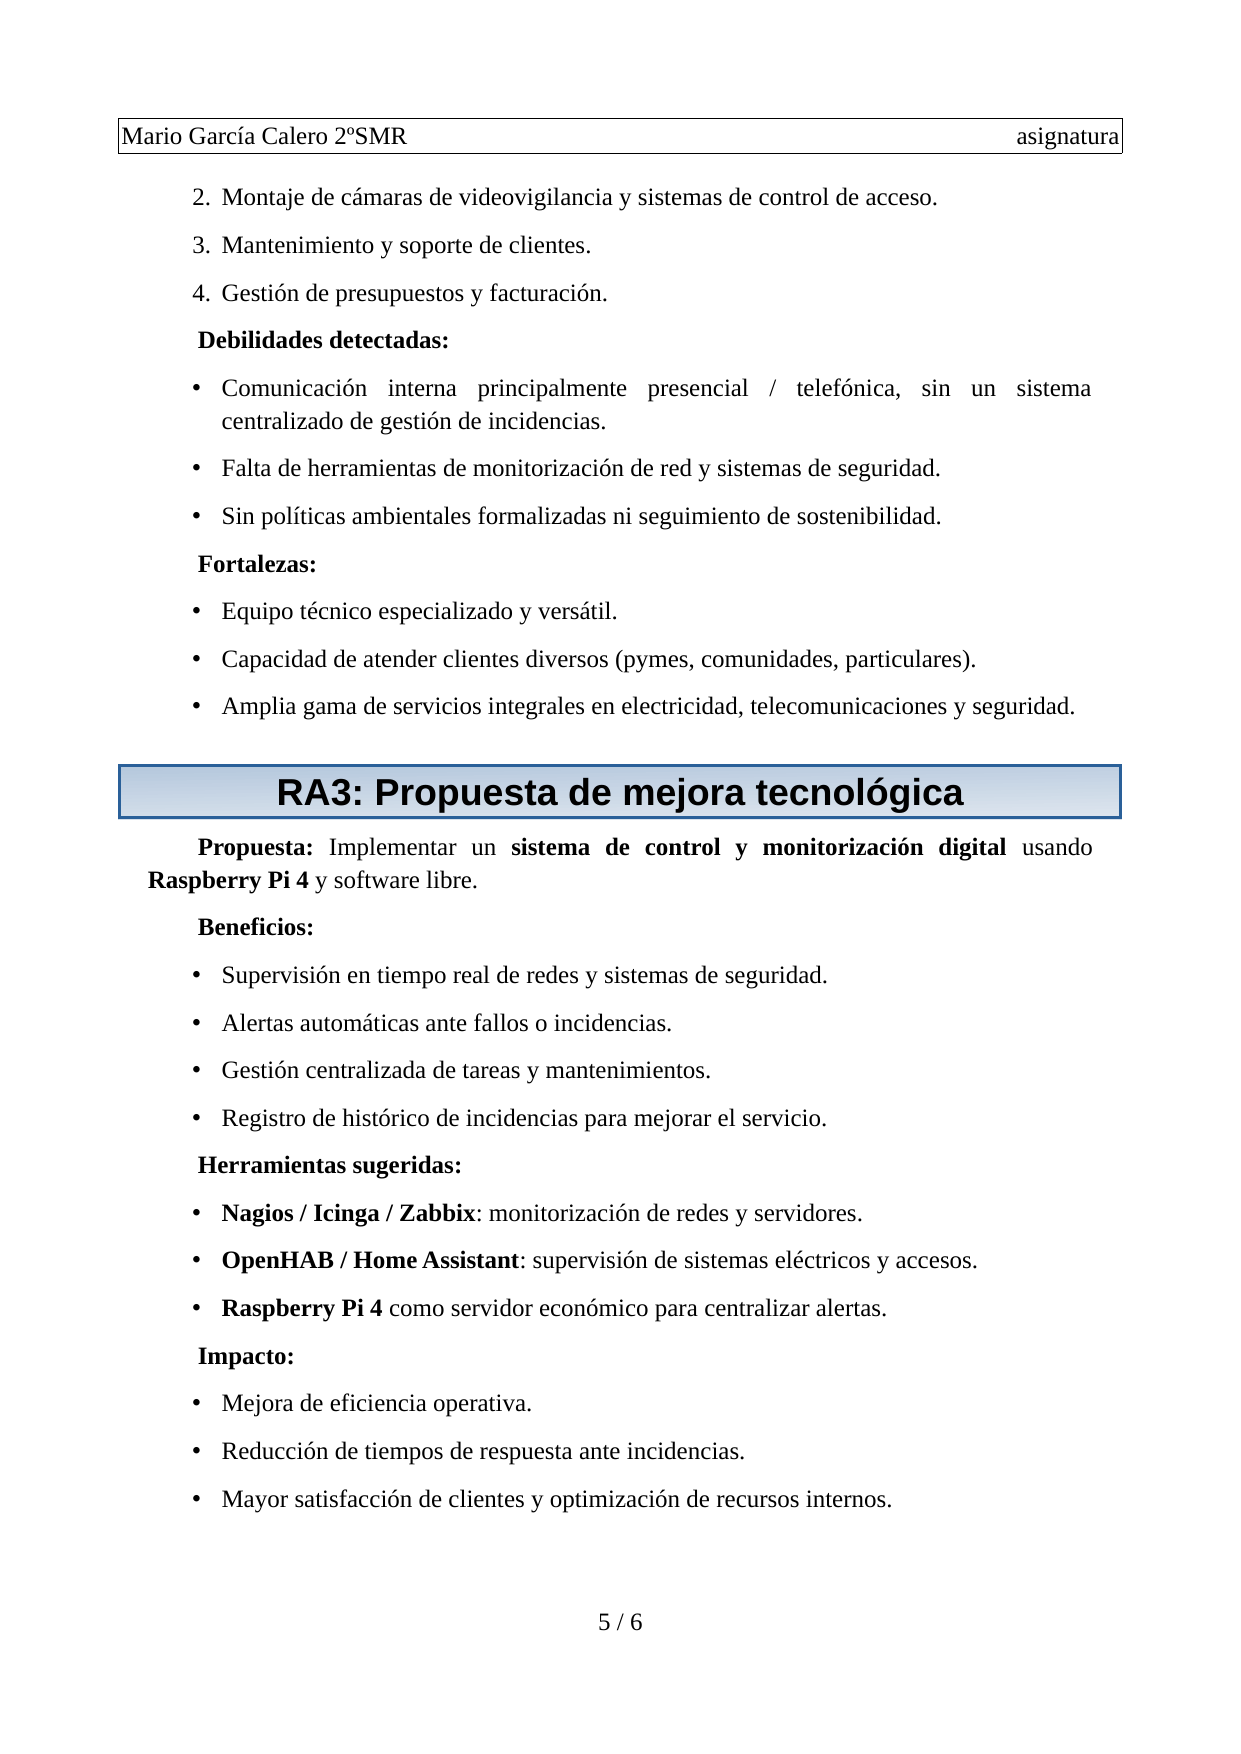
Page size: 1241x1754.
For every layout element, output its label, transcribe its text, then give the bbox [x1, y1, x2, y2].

list Gestión de presupuestos y facturación. [192, 278, 1093, 306]
list Mayor satisfacción de clientes y optimización de recursos internos. [192, 1484, 1093, 1512]
text Fortalezas: [148, 549, 1093, 577]
list Nagios / Icinga / Zabbix: monitorización de redes y servidores. [192, 1198, 1093, 1227]
text Propuesta: Implementar un sistema de control y monitorización digital usando Raspberry Pi 4 y software libre. [148, 832, 1093, 893]
list OpenHAB / Home Assistant: supervisión de sistemas eléctricos y accesos. [192, 1246, 1093, 1274]
list Equipo técnico especializado y versátil. [192, 596, 1093, 625]
list Mantenimiento y soporte de clientes. [192, 230, 1093, 259]
list Falta de herramientas de monitorización de red y sistemas de seguridad. [192, 453, 1093, 482]
list Mejora de eficiencia operativa. [192, 1388, 1093, 1417]
list Reducción de tiempos de respuesta ante incidencias. [192, 1436, 1093, 1465]
list Alertas automáticas ante fallos o incidencias. [192, 1008, 1093, 1036]
list Amplia gama de servicios integrales en electricidad, telecomunicaciones y seguridad. [192, 691, 1093, 720]
list Gestión centralizada de tareas y mantenimientos. [192, 1055, 1093, 1084]
list Capacidad de atender clientes diversos (pymes, comunidades, particulares). [192, 644, 1093, 673]
list Sin políticas ambientales formalizadas ni seguimiento de sostenibilidad. [192, 501, 1093, 530]
list Montaje de cámaras de videovigilancia y sistemas de control de acceso. [192, 182, 1093, 211]
list Supervisión en tiempo real de redes y sistemas de seguridad. [192, 960, 1093, 989]
text Herramientas sugeridas: [148, 1150, 1093, 1179]
list Comunicación interna principalmente presencial / telefónica, sin un sistema centralizado de gestión de incidencias. [192, 373, 1093, 434]
list Raspberry Pi 4 como servidor económico para centralizar alertas. [192, 1293, 1093, 1322]
subtitle RA3: Propuesta de mejora tecnológica [121, 767, 1119, 816]
list Registro de histórico de incidencias para mejorar el servicio. [192, 1103, 1093, 1132]
text Beneficios: [148, 912, 1093, 941]
text Impacto: [148, 1341, 1093, 1369]
text Debilidades detectadas: [148, 325, 1093, 354]
